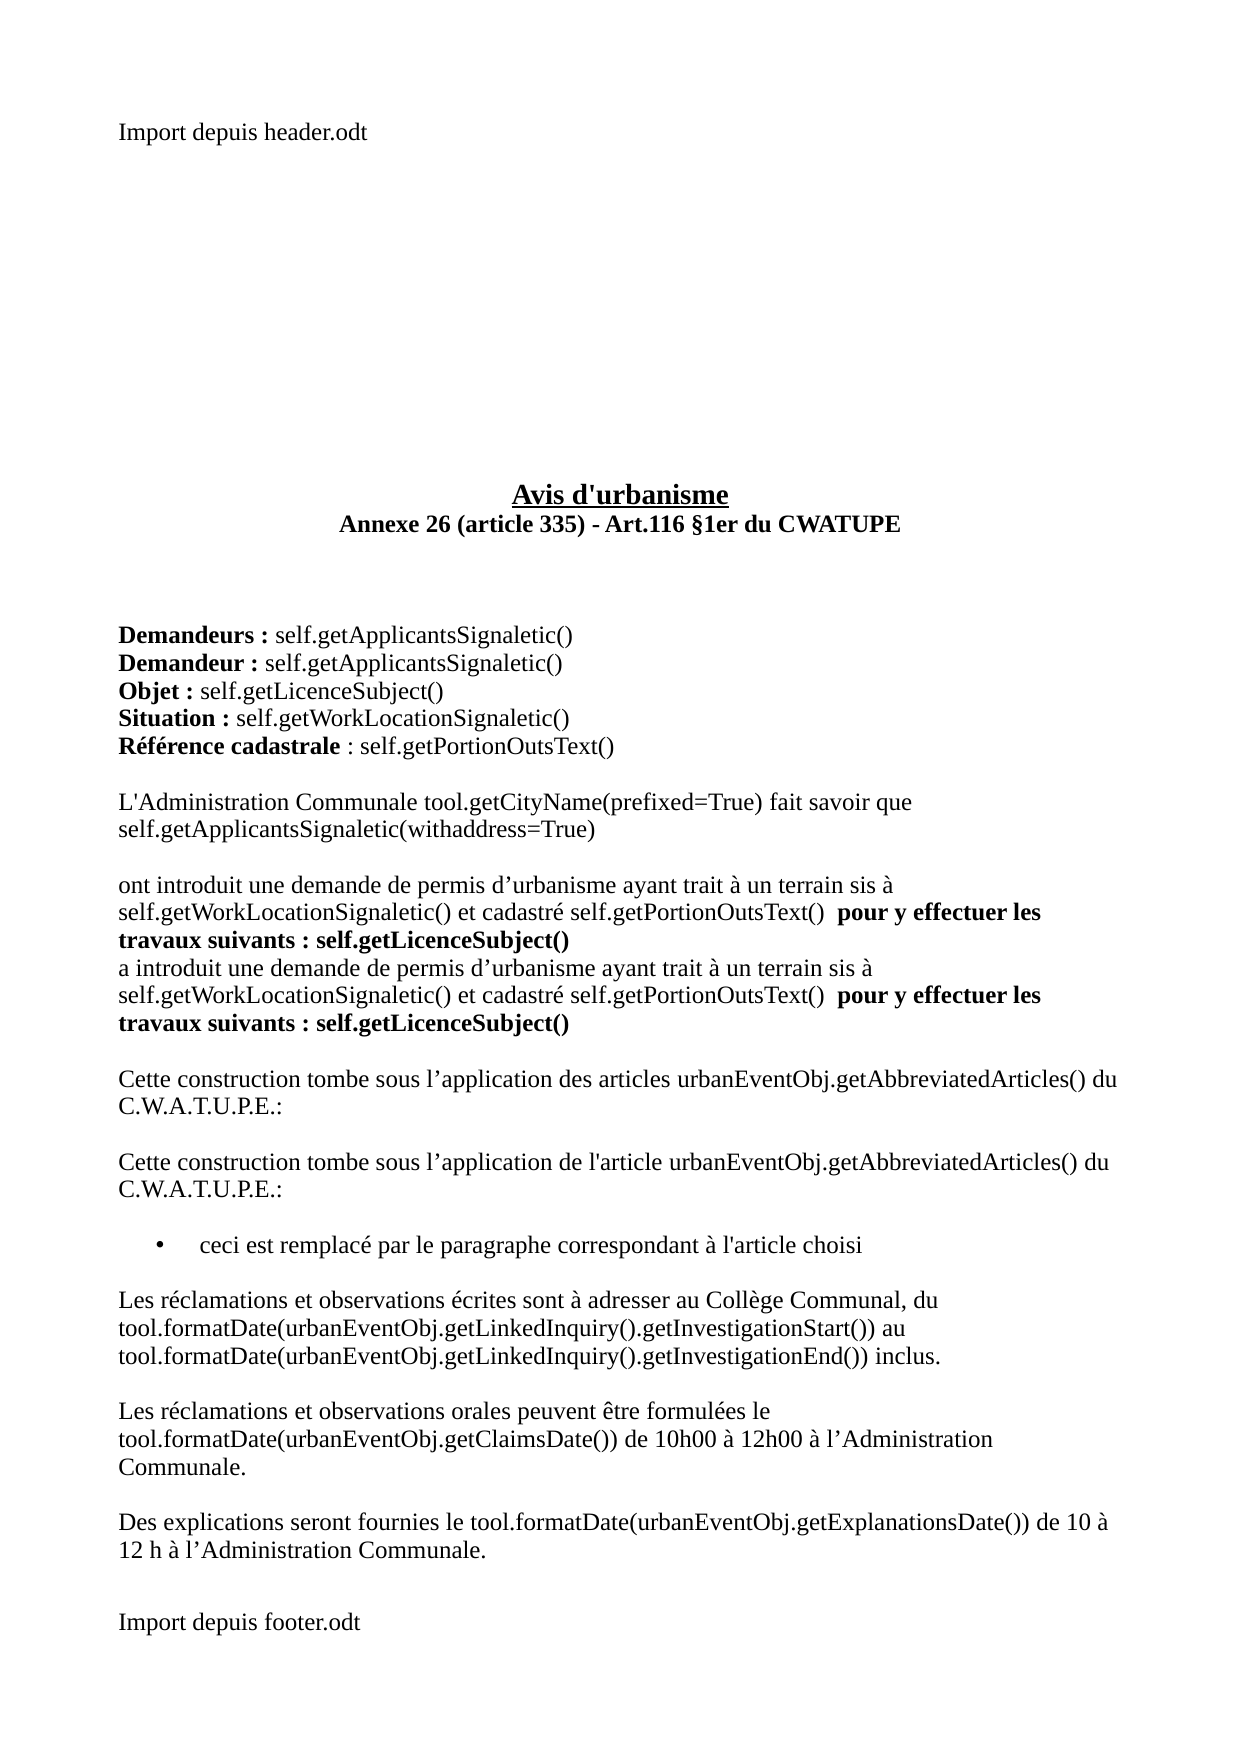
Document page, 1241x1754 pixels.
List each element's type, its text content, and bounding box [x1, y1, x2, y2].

text Cette construction tombe sous l’application des articles urbanEventObj.getAbbreviatedArticles() du C.W.A.T.U.P.E.: [118, 1037, 1122, 1120]
list ceci est remplacé par le paragraphe correspondant à l'article choisi [156, 1231, 1122, 1259]
text Référence cadastrale : self.getPortionOutsText() [118, 732, 1122, 760]
text a introduit une demande de permis d’urbanisme ayant trait à un terrain sis à self.getWorkLocationSignaletic() et cadastré self.getPortionOutsText() pour y effectuer les travaux suivants : self.getLicenceSubject() [118, 954, 1122, 1037]
text Import depuis header.odt [118, 118, 539, 146]
text Les réclamations et observations écrites sont à adresser au Collège Communal, du tool.formatDate(urbanEventObj.getLinkedInquiry().getInvestigationStart()) au tool.formatDate(urbanEventObj.getLinkedInquiry().getInvestigationEnd()) inclus. [118, 1286, 1122, 1369]
text Les réclamations et observations orales peuvent être formulées le tool.formatDate(urbanEventObj.getClaimsDate()) de 10h00 à 12h00 à l’Administration Communale. Des explications seront fournies le tool.formatDate(urbanEventObj.getExplanationsDate()) de 10 à 12 h à l’Administration Communale. [118, 1397, 1122, 1563]
title Annexe 26 (article 335) - Art.116 §1er du CWATUPE [118, 511, 1122, 538]
text Situation : self.getWorkLocationSignaletic() [118, 704, 1122, 732]
text ont introduit une demande de permis d’urbanisme ayant trait à un terrain sis à self.getWorkLocationSignaletic() et cadastré self.getPortionOutsText() pour y effectuer les travaux suivants : self.getLicenceSubject() [118, 871, 1122, 954]
text L'Administration Communale tool.getCityName(prefixed=True) fait savoir que self.getApplicantsSignaletic(withaddress=True) [118, 788, 1122, 843]
text Cette construction tombe sous l’application de l'article urbanEventObj.getAbbreviatedArticles() du C.W.A.T.U.P.E.: [118, 1120, 1122, 1203]
title Avis d'urbanisme [118, 478, 1122, 511]
text Demandeurs : self.getApplicantsSignaletic() [118, 621, 1122, 649]
text Objet : self.getLicenceSubject() [118, 677, 1122, 704]
text Demandeur : self.getApplicantsSignaletic() [118, 649, 1122, 677]
